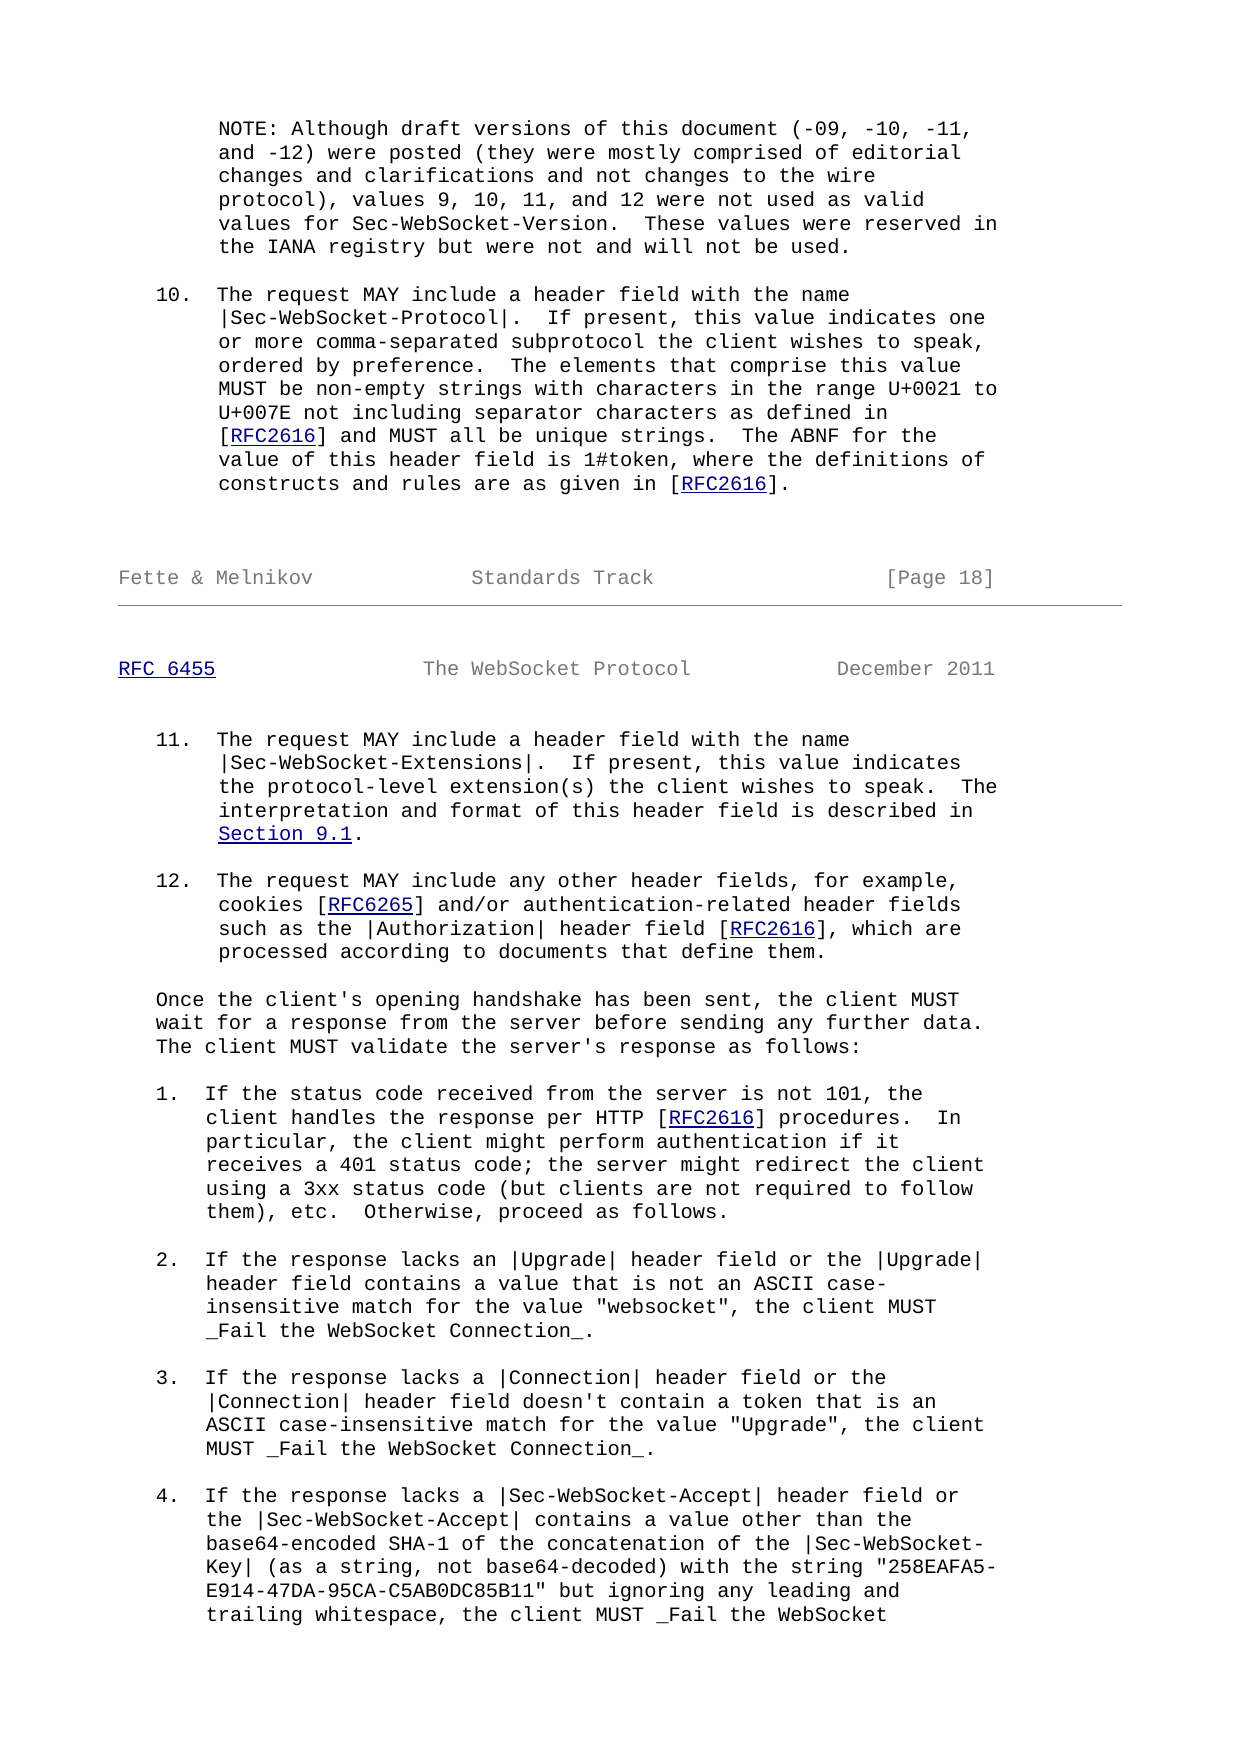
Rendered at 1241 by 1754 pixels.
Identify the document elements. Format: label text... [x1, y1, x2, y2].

text interpretation and format of this header field is described in [118, 799, 1122, 823]
text 10. The request MAY include a header field with the name [118, 284, 1122, 307]
text 11. The request MAY include a header field with the name [118, 729, 1122, 752]
text wait for a response from the server before sending any further data. [118, 1012, 1122, 1036]
text particular, the client might perform authentication if it [118, 1131, 1122, 1154]
text [RFC2616] and MUST all be unique strings. The ABNF for the [118, 426, 1122, 449]
text E914-47DA-95CA-C5AB0DC85B11" but ignoring any leading and [118, 1580, 1122, 1603]
text changes and clarifications and not changes to the wire [118, 165, 1122, 189]
text Fette & Melnikov Standards Track [Page 18] [118, 567, 1122, 590]
text RFC 6455 The WebSocket Protocol December 2011 [118, 658, 1122, 681]
text 3. If the response lacks a |Connection| header field or the [118, 1367, 1122, 1391]
text MUST be non-empty strings with characters in the range U+0021 to [118, 378, 1122, 402]
text base64-encoded SHA-1 of the concatenation of the |Sec-WebSocket- [118, 1533, 1122, 1556]
text the |Sec-WebSocket-Accept| contains a value other than the [118, 1509, 1122, 1533]
text processed according to documents that define them. [118, 941, 1122, 965]
text them), etc. Otherwise, proceed as follows. [118, 1202, 1122, 1225]
text such as the |Authorization| header field [RFC2616], which are [118, 918, 1122, 941]
text client handles the response per HTTP [RFC2616] procedures. In [118, 1107, 1122, 1131]
text |Connection| header field doesn't contain a token that is an [118, 1391, 1122, 1414]
text constructs and rules are as given in [RFC2616]. [118, 473, 1122, 496]
text ASCII case-insensitive match for the value "Upgrade", the client [118, 1414, 1122, 1438]
text |Sec-WebSocket-Protocol|. If present, this value indicates one [118, 307, 1122, 331]
text and -12) were posted (they were mostly comprised of editorial [118, 142, 1122, 165]
text _Fail the WebSocket Connection_. [118, 1320, 1122, 1343]
text Section 9.1. [118, 823, 1122, 847]
text cookies [RFC6265] and/or authentication-related header fields [118, 894, 1122, 918]
text U+007E not including separator characters as defined in [118, 402, 1122, 426]
text protocol), values 9, 10, 11, and 12 were not used as valid [118, 189, 1122, 213]
text insensitive match for the value "websocket", the client MUST [118, 1296, 1122, 1320]
text Once the client's opening handshake has been sent, the client MUST [118, 989, 1122, 1012]
text The client MUST validate the server's response as follows: [118, 1036, 1122, 1060]
text 2. If the response lacks an |Upgrade| header field or the |Upgrade| [118, 1249, 1122, 1272]
text 12. The request MAY include any other header fields, for example, [118, 871, 1122, 894]
text 4. If the response lacks a |Sec-WebSocket-Accept| header field or [118, 1485, 1122, 1509]
text header field contains a value that is not an ASCII case- [118, 1272, 1122, 1296]
text or more comma-separated subprotocol the client wishes to speak, [118, 331, 1122, 354]
text ordered by preference. The elements that comprise this value [118, 354, 1122, 378]
text the IANA registry but were not and will not be used. [118, 236, 1122, 260]
text value of this header field is 1#token, where the definitions of [118, 449, 1122, 473]
text NOTE: Although draft versions of this document (-09, -10, -11, [118, 118, 1122, 142]
text the protocol-level extension(s) the client wishes to speak. The [118, 776, 1122, 799]
text |Sec-WebSocket-Extensions|. If present, this value indicates [118, 752, 1122, 776]
text MUST _Fail the WebSocket Connection_. [118, 1438, 1122, 1462]
text using a 3xx status code (but clients are not required to follow [118, 1178, 1122, 1202]
text Key| (as a string, not base64-decoded) with the string "258EAFA5- [118, 1556, 1122, 1580]
text 1. If the status code received from the server is not 101, the [118, 1083, 1122, 1107]
text trailing whitespace, the client MUST _Fail the WebSocket [118, 1603, 1122, 1627]
text values for Sec-WebSocket-Version. These values were reserved in [118, 213, 1122, 236]
text receives a 401 status code; the server might redirect the client [118, 1154, 1122, 1178]
